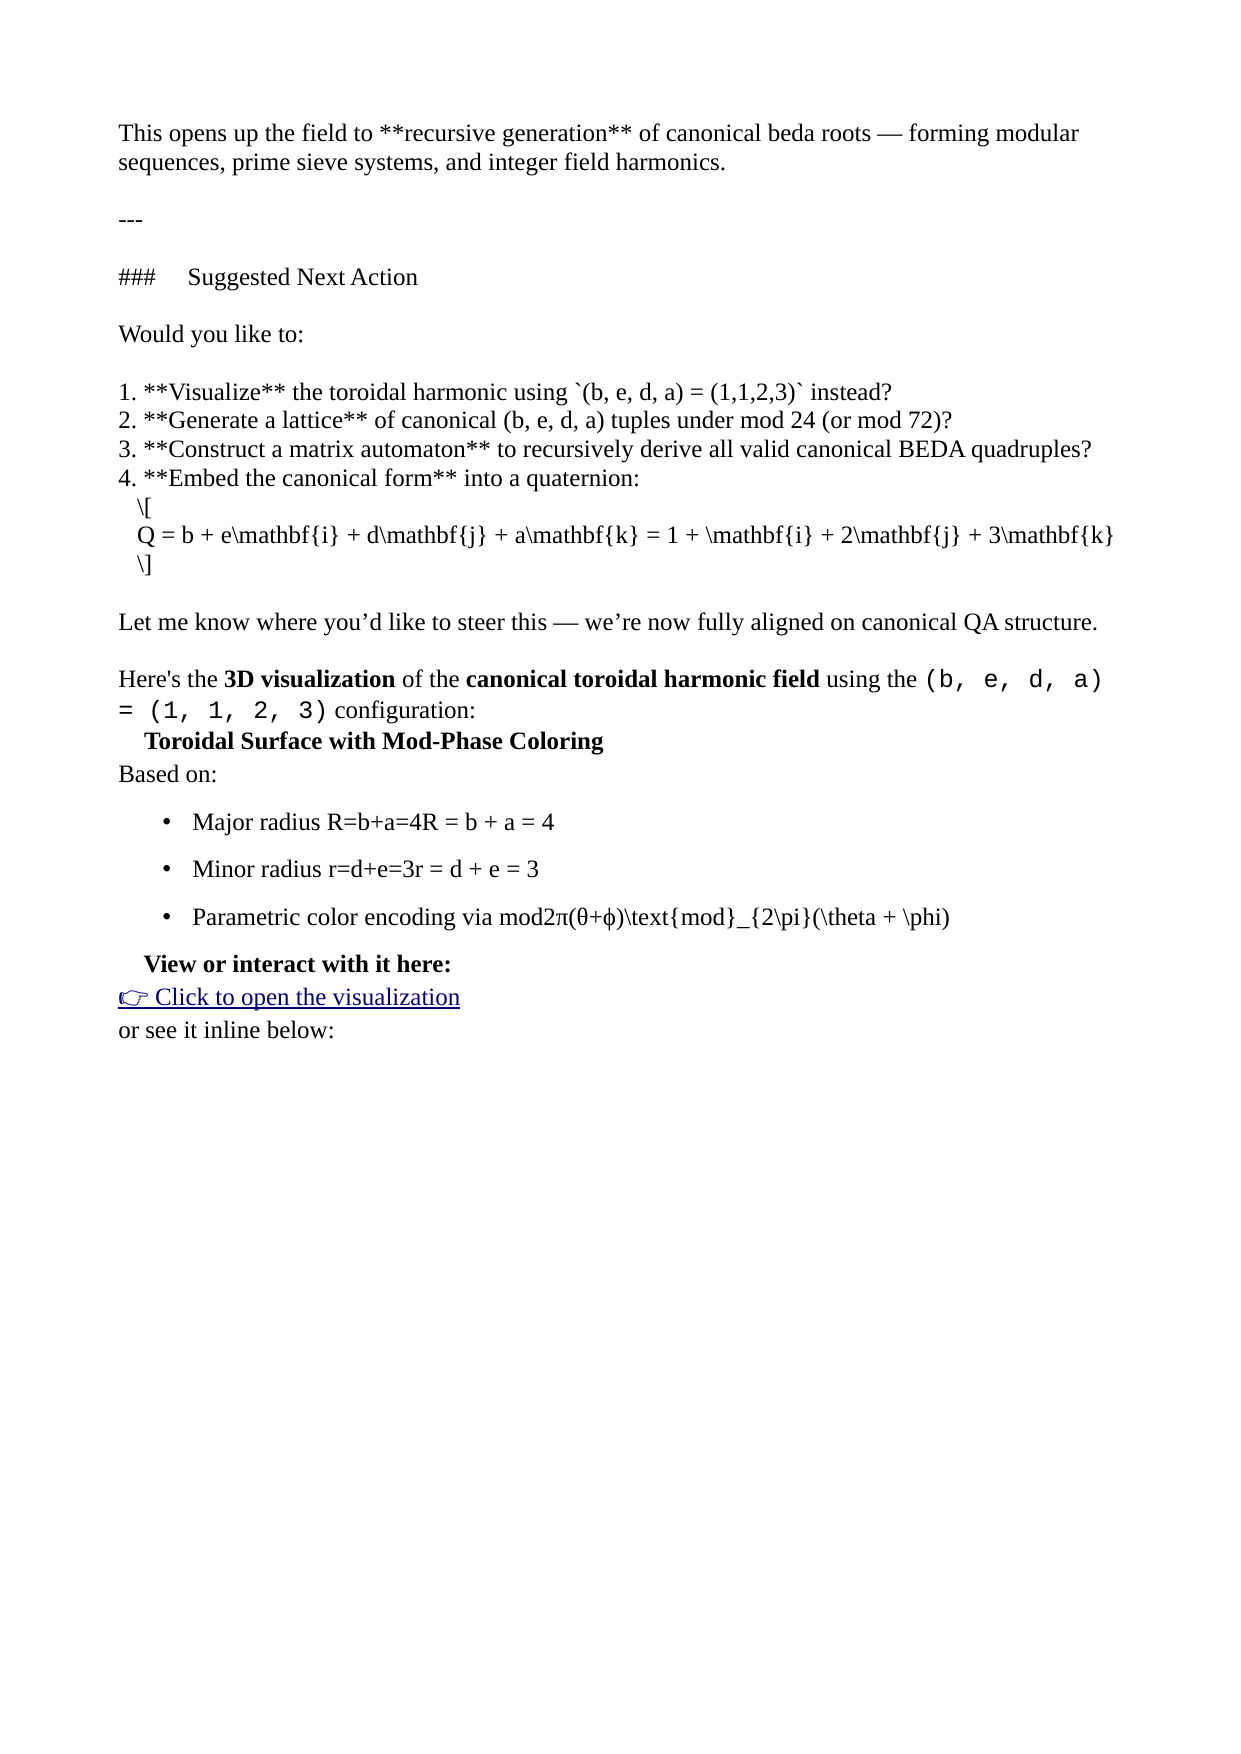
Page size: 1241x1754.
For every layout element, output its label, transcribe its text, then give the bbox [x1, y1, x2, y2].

text Would you like to: [118, 319, 1122, 348]
text This opens up the field to **recursive generation** of canonical beda roots — forming modular sequences, prime sieve systems, and integer field harmonics. [118, 118, 1122, 176]
list Minor radius r=d+e=3r = d + e = 3 [162, 854, 1122, 883]
text 🌀 Toroidal Surface with Mod-Phase Coloring Based on: [118, 726, 1122, 788]
text 🔗 View or interact with it here: 👉 Click to open the visualization or see it inline below: [118, 949, 1122, 1044]
text 2. **Generate a lattice** of canonical (b, e, d, a) tuples under mod 24 (or mod 72)? [118, 406, 1122, 434]
text 3. **Construct a matrix automaton** to recursively derive all valid canonical BEDA quadruples? [118, 434, 1122, 463]
text \] [118, 549, 1122, 578]
text --- [118, 204, 1122, 233]
text Q = b + e\mathbf{i} + d\mathbf{j} + a\mathbf{k} = 1 + \mathbf{i} + 2\mathbf{j} + 3\mathbf{k} [118, 521, 1122, 549]
list Parametric color encoding via mod2π(θ+ϕ)\text{mod}_{2\pi}(\theta + \phi) [162, 902, 1122, 931]
text 4. **Embed the canonical form** into a quaternion: [118, 463, 1122, 492]
text Let me know where you’d like to steer this — we’re now fully aligned on canonical QA structure. Here's the 3D visualization of the canonical toroidal harmonic field using the (b, e, d, a) = (1, 1, 2, 3) configuration: [118, 607, 1122, 726]
text \[ [118, 492, 1122, 521]
list Major radius R=b+a=4R = b + a = 4 [162, 807, 1122, 835]
text 1. **Visualize** the toroidal harmonic using `(b, e, d, a) = (1,1,2,3)` instead? [118, 377, 1122, 406]
text ### 🔄 Suggested Next Action [118, 262, 1122, 291]
